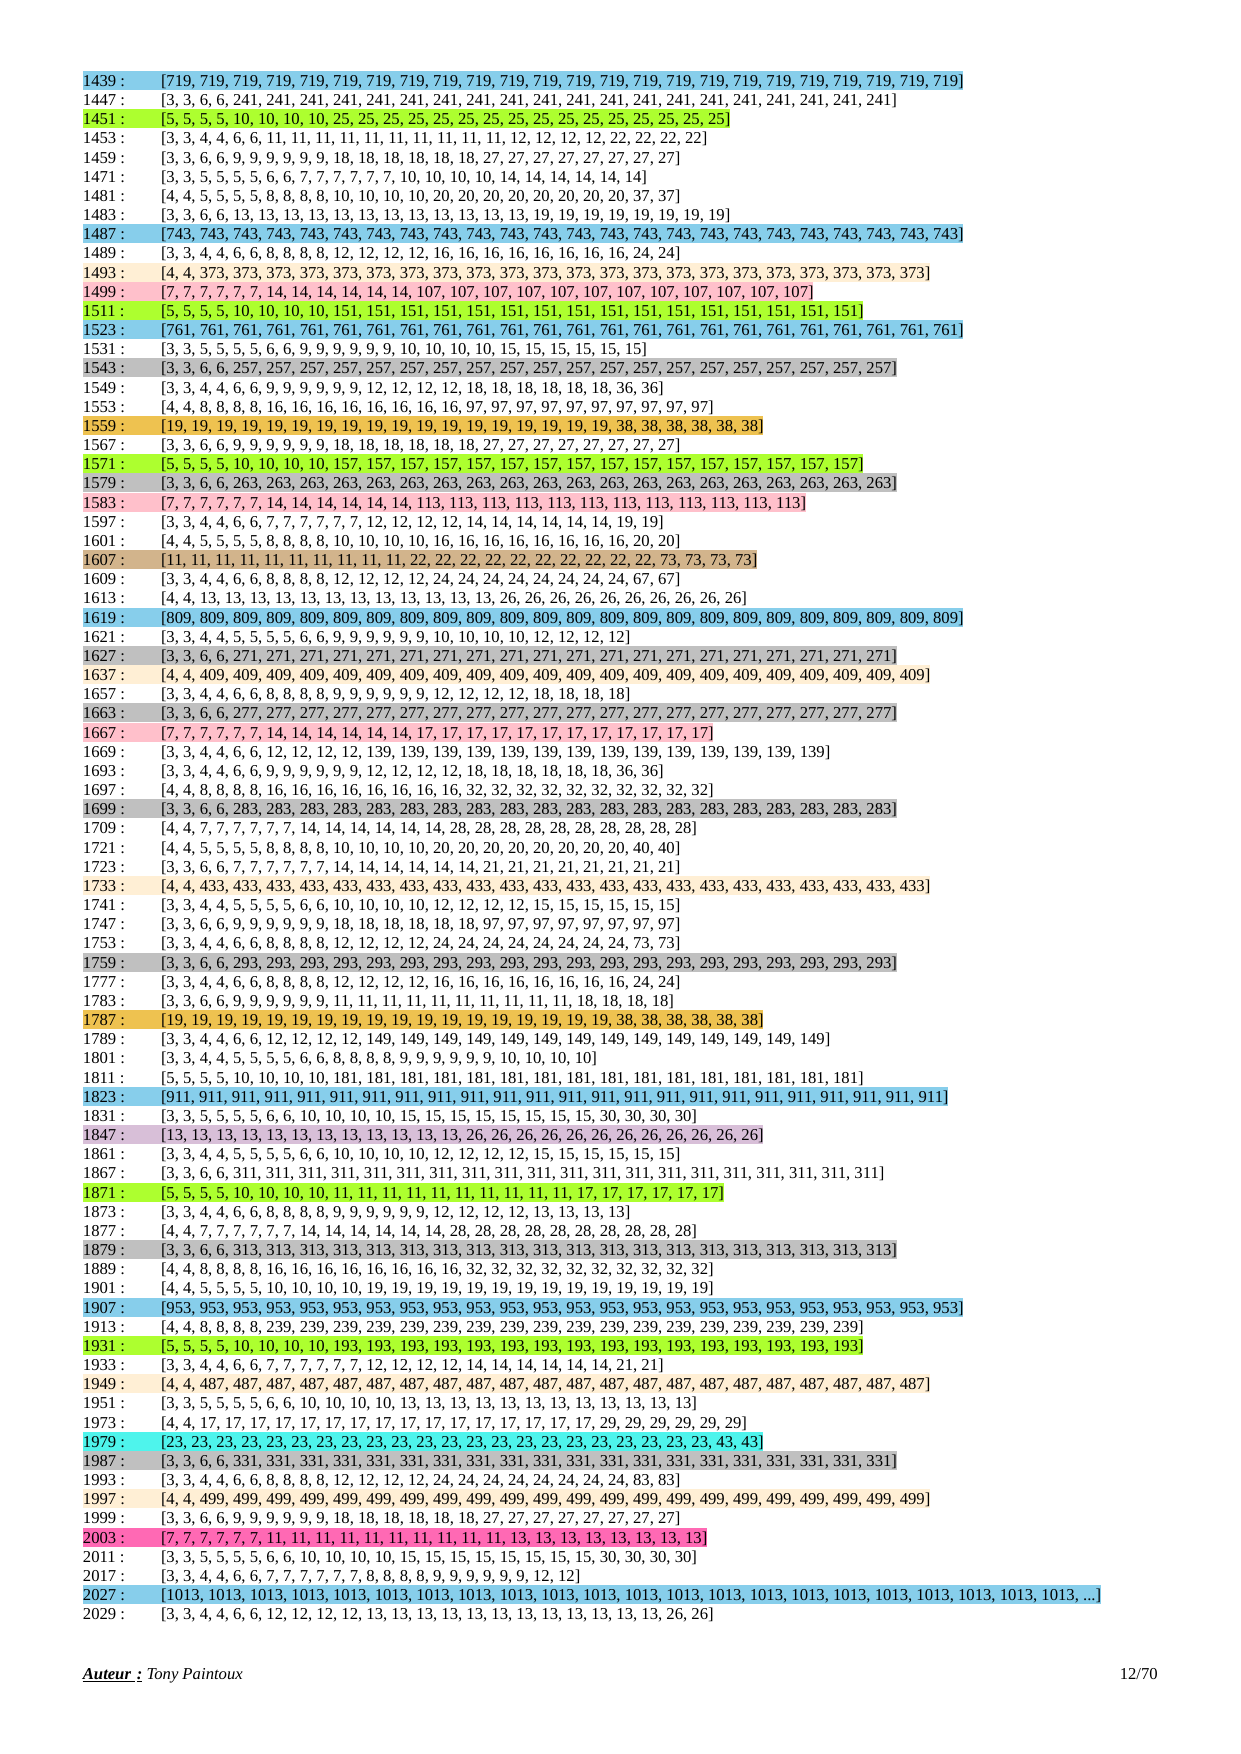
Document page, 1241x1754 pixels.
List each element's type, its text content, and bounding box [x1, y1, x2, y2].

text 1601 : [4, 4, 5, 5, 5, 5, 8, 8, 8, 8, 10, 10, 10, 10, 16, 16, 16, 16, 16, 16, 16, 16, 20, 20] [83, 531, 1157, 550]
text 1907 : [953, 953, 953, 953, 953, 953, 953, 953, 953, 953, 953, 953, 953, 953, 953, 953, 953, 953, 953, 953, 953, 953, 953, 953] [83, 1297, 1157, 1317]
text 1867 : [3, 3, 6, 6, 311, 311, 311, 311, 311, 311, 311, 311, 311, 311, 311, 311, 311, 311, 311, 311, 311, 311, 311, 311] [83, 1163, 1157, 1182]
text 1669 : [3, 3, 4, 4, 6, 6, 12, 12, 12, 12, 139, 139, 139, 139, 139, 139, 139, 139, 139, 139, 139, 139, 139, 139] [83, 742, 1157, 761]
text 1997 : [4, 4, 499, 499, 499, 499, 499, 499, 499, 499, 499, 499, 499, 499, 499, 499, 499, 499, 499, 499, 499, 499, 499, 499] [83, 1489, 1157, 1508]
text 1879 : [3, 3, 6, 6, 313, 313, 313, 313, 313, 313, 313, 313, 313, 313, 313, 313, 313, 313, 313, 313, 313, 313, 313, 313] [83, 1240, 1157, 1259]
text 1571 : [5, 5, 5, 5, 10, 10, 10, 10, 157, 157, 157, 157, 157, 157, 157, 157, 157, 157, 157, 157, 157, 157, 157, 157] [83, 454, 1157, 473]
text 1993 : [3, 3, 4, 4, 6, 6, 8, 8, 8, 8, 12, 12, 12, 12, 24, 24, 24, 24, 24, 24, 24, 24, 83, 83] [83, 1470, 1157, 1489]
text 1667 : [7, 7, 7, 7, 7, 7, 14, 14, 14, 14, 14, 14, 17, 17, 17, 17, 17, 17, 17, 17, 17, 17, 17, 17] [83, 722, 1157, 742]
text 1447 : [3, 3, 6, 6, 241, 241, 241, 241, 241, 241, 241, 241, 241, 241, 241, 241, 241, 241, 241, 241, 241, 241, 241, 241] [83, 90, 1157, 109]
text 1439 : [719, 719, 719, 719, 719, 719, 719, 719, 719, 719, 719, 719, 719, 719, 719, 719, 719, 719, 719, 719, 719, 719, 719, 719] [83, 71, 1157, 90]
text 1831 : [3, 3, 5, 5, 5, 5, 6, 6, 10, 10, 10, 10, 15, 15, 15, 15, 15, 15, 15, 15, 30, 30, 30, 30] [83, 1106, 1157, 1125]
text 1847 : [13, 13, 13, 13, 13, 13, 13, 13, 13, 13, 13, 13, 26, 26, 26, 26, 26, 26, 26, 26, 26, 26, 26, 26] [83, 1125, 1157, 1144]
text 1579 : [3, 3, 6, 6, 263, 263, 263, 263, 263, 263, 263, 263, 263, 263, 263, 263, 263, 263, 263, 263, 263, 263, 263, 263] [83, 473, 1157, 492]
text 1759 : [3, 3, 6, 6, 293, 293, 293, 293, 293, 293, 293, 293, 293, 293, 293, 293, 293, 293, 293, 293, 293, 293, 293, 293] [83, 952, 1157, 972]
text 1487 : [743, 743, 743, 743, 743, 743, 743, 743, 743, 743, 743, 743, 743, 743, 743, 743, 743, 743, 743, 743, 743, 743, 743, 743] [83, 224, 1157, 243]
text 2011 : [3, 3, 5, 5, 5, 5, 6, 6, 10, 10, 10, 10, 15, 15, 15, 15, 15, 15, 15, 15, 30, 30, 30, 30] [83, 1547, 1157, 1566]
text 1481 : [4, 4, 5, 5, 5, 5, 8, 8, 8, 8, 10, 10, 10, 10, 20, 20, 20, 20, 20, 20, 20, 20, 37, 37] [83, 186, 1157, 205]
text 1493 : [4, 4, 373, 373, 373, 373, 373, 373, 373, 373, 373, 373, 373, 373, 373, 373, 373, 373, 373, 373, 373, 373, 373, 373] [83, 262, 1157, 282]
text 1637 : [4, 4, 409, 409, 409, 409, 409, 409, 409, 409, 409, 409, 409, 409, 409, 409, 409, 409, 409, 409, 409, 409, 409, 409] [83, 665, 1157, 684]
text 1663 : [3, 3, 6, 6, 277, 277, 277, 277, 277, 277, 277, 277, 277, 277, 277, 277, 277, 277, 277, 277, 277, 277, 277, 277] [83, 703, 1157, 722]
text 1627 : [3, 3, 6, 6, 271, 271, 271, 271, 271, 271, 271, 271, 271, 271, 271, 271, 271, 271, 271, 271, 271, 271, 271, 271] [83, 646, 1157, 665]
text 1753 : [3, 3, 4, 4, 6, 6, 8, 8, 8, 8, 12, 12, 12, 12, 24, 24, 24, 24, 24, 24, 24, 24, 73, 73] [83, 933, 1157, 952]
text 1783 : [3, 3, 6, 6, 9, 9, 9, 9, 9, 9, 11, 11, 11, 11, 11, 11, 11, 11, 11, 11, 18, 18, 18, 18] [83, 991, 1157, 1010]
text 2027 : [1013, 1013, 1013, 1013, 1013, 1013, 1013, 1013, 1013, 1013, 1013, 1013, 1013, 1013, 1013, 1013, 1013, 1013, 1013, 1013, 1013, 1013, ...] [83, 1585, 1157, 1604]
text 1709 : [4, 4, 7, 7, 7, 7, 7, 7, 14, 14, 14, 14, 14, 14, 28, 28, 28, 28, 28, 28, 28, 28, 28, 28] [83, 818, 1157, 837]
text 1741 : [3, 3, 4, 4, 5, 5, 5, 5, 6, 6, 10, 10, 10, 10, 12, 12, 12, 12, 15, 15, 15, 15, 15, 15] [83, 895, 1157, 914]
text 1597 : [3, 3, 4, 4, 6, 6, 7, 7, 7, 7, 7, 7, 12, 12, 12, 12, 14, 14, 14, 14, 14, 14, 19, 19] [83, 512, 1157, 531]
text 1699 : [3, 3, 6, 6, 283, 283, 283, 283, 283, 283, 283, 283, 283, 283, 283, 283, 283, 283, 283, 283, 283, 283, 283, 283] [83, 799, 1157, 818]
text 1613 : [4, 4, 13, 13, 13, 13, 13, 13, 13, 13, 13, 13, 13, 13, 26, 26, 26, 26, 26, 26, 26, 26, 26, 26] [83, 588, 1157, 607]
text 1523 : [761, 761, 761, 761, 761, 761, 761, 761, 761, 761, 761, 761, 761, 761, 761, 761, 761, 761, 761, 761, 761, 761, 761, 761] [83, 320, 1157, 339]
text 1877 : [4, 4, 7, 7, 7, 7, 7, 7, 14, 14, 14, 14, 14, 14, 28, 28, 28, 28, 28, 28, 28, 28, 28, 28] [83, 1221, 1157, 1240]
text 1559 : [19, 19, 19, 19, 19, 19, 19, 19, 19, 19, 19, 19, 19, 19, 19, 19, 19, 19, 38, 38, 38, 38, 38, 38] [83, 416, 1157, 435]
text 1621 : [3, 3, 4, 4, 5, 5, 5, 5, 6, 6, 9, 9, 9, 9, 9, 9, 10, 10, 10, 10, 12, 12, 12, 12] [83, 627, 1157, 646]
text 1801 : [3, 3, 4, 4, 5, 5, 5, 5, 6, 6, 8, 8, 8, 8, 9, 9, 9, 9, 9, 9, 10, 10, 10, 10] [83, 1048, 1157, 1067]
text 1823 : [911, 911, 911, 911, 911, 911, 911, 911, 911, 911, 911, 911, 911, 911, 911, 911, 911, 911, 911, 911, 911, 911, 911, 911] [83, 1087, 1157, 1106]
text 1583 : [7, 7, 7, 7, 7, 7, 14, 14, 14, 14, 14, 14, 113, 113, 113, 113, 113, 113, 113, 113, 113, 113, 113, 113] [83, 492, 1157, 512]
text 1787 : [19, 19, 19, 19, 19, 19, 19, 19, 19, 19, 19, 19, 19, 19, 19, 19, 19, 19, 38, 38, 38, 38, 38, 38] [83, 1010, 1157, 1029]
text 1901 : [4, 4, 5, 5, 5, 5, 10, 10, 10, 10, 19, 19, 19, 19, 19, 19, 19, 19, 19, 19, 19, 19, 19, 19] [83, 1278, 1157, 1297]
text 1973 : [4, 4, 17, 17, 17, 17, 17, 17, 17, 17, 17, 17, 17, 17, 17, 17, 17, 17, 29, 29, 29, 29, 29, 29] [83, 1412, 1157, 1432]
text 1933 : [3, 3, 4, 4, 6, 6, 7, 7, 7, 7, 7, 7, 12, 12, 12, 12, 14, 14, 14, 14, 14, 14, 21, 21] [83, 1355, 1157, 1374]
text 2003 : [7, 7, 7, 7, 7, 7, 11, 11, 11, 11, 11, 11, 11, 11, 11, 11, 13, 13, 13, 13, 13, 13, 13, 13] [83, 1527, 1157, 1547]
text 1697 : [4, 4, 8, 8, 8, 8, 16, 16, 16, 16, 16, 16, 16, 16, 32, 32, 32, 32, 32, 32, 32, 32, 32, 32] [83, 780, 1157, 799]
text 1499 : [7, 7, 7, 7, 7, 7, 14, 14, 14, 14, 14, 14, 107, 107, 107, 107, 107, 107, 107, 107, 107, 107, 107, 107] [83, 282, 1157, 301]
text 1721 : [4, 4, 5, 5, 5, 5, 8, 8, 8, 8, 10, 10, 10, 10, 20, 20, 20, 20, 20, 20, 20, 20, 40, 40] [83, 837, 1157, 857]
text 1693 : [3, 3, 4, 4, 6, 6, 9, 9, 9, 9, 9, 9, 12, 12, 12, 12, 18, 18, 18, 18, 18, 18, 36, 36] [83, 761, 1157, 780]
text 1567 : [3, 3, 6, 6, 9, 9, 9, 9, 9, 9, 18, 18, 18, 18, 18, 18, 27, 27, 27, 27, 27, 27, 27, 27] [83, 435, 1157, 454]
text 1811 : [5, 5, 5, 5, 10, 10, 10, 10, 181, 181, 181, 181, 181, 181, 181, 181, 181, 181, 181, 181, 181, 181, 181, 181] [83, 1067, 1157, 1087]
text 1871 : [5, 5, 5, 5, 10, 10, 10, 10, 11, 11, 11, 11, 11, 11, 11, 11, 11, 11, 17, 17, 17, 17, 17, 17] [83, 1182, 1157, 1202]
text 1657 : [3, 3, 4, 4, 6, 6, 8, 8, 8, 8, 9, 9, 9, 9, 9, 9, 12, 12, 12, 12, 18, 18, 18, 18] [83, 684, 1157, 703]
text 1873 : [3, 3, 4, 4, 6, 6, 8, 8, 8, 8, 9, 9, 9, 9, 9, 9, 12, 12, 12, 12, 13, 13, 13, 13] [83, 1202, 1157, 1221]
text 1777 : [3, 3, 4, 4, 6, 6, 8, 8, 8, 8, 12, 12, 12, 12, 16, 16, 16, 16, 16, 16, 16, 16, 24, 24] [83, 972, 1157, 991]
text 1987 : [3, 3, 6, 6, 331, 331, 331, 331, 331, 331, 331, 331, 331, 331, 331, 331, 331, 331, 331, 331, 331, 331, 331, 331] [83, 1451, 1157, 1470]
text 1511 : [5, 5, 5, 5, 10, 10, 10, 10, 151, 151, 151, 151, 151, 151, 151, 151, 151, 151, 151, 151, 151, 151, 151, 151] [83, 301, 1157, 320]
text 1609 : [3, 3, 4, 4, 6, 6, 8, 8, 8, 8, 12, 12, 12, 12, 24, 24, 24, 24, 24, 24, 24, 24, 67, 67] [83, 569, 1157, 588]
text 1951 : [3, 3, 5, 5, 5, 5, 6, 6, 10, 10, 10, 10, 13, 13, 13, 13, 13, 13, 13, 13, 13, 13, 13, 13] [83, 1393, 1157, 1412]
text 1471 : [3, 3, 5, 5, 5, 5, 6, 6, 7, 7, 7, 7, 7, 7, 10, 10, 10, 10, 14, 14, 14, 14, 14, 14] [83, 167, 1157, 186]
text 1459 : [3, 3, 6, 6, 9, 9, 9, 9, 9, 9, 18, 18, 18, 18, 18, 18, 27, 27, 27, 27, 27, 27, 27, 27] [83, 147, 1157, 167]
text 1889 : [4, 4, 8, 8, 8, 8, 16, 16, 16, 16, 16, 16, 16, 16, 32, 32, 32, 32, 32, 32, 32, 32, 32, 32] [83, 1259, 1157, 1278]
text 1747 : [3, 3, 6, 6, 9, 9, 9, 9, 9, 9, 18, 18, 18, 18, 18, 18, 97, 97, 97, 97, 97, 97, 97, 97] [83, 914, 1157, 933]
text 1453 : [3, 3, 4, 4, 6, 6, 11, 11, 11, 11, 11, 11, 11, 11, 11, 11, 12, 12, 12, 12, 22, 22, 22, 22] [83, 128, 1157, 147]
text 2029 : [3, 3, 4, 4, 6, 6, 12, 12, 12, 12, 13, 13, 13, 13, 13, 13, 13, 13, 13, 13, 13, 13, 26, 26] [83, 1604, 1157, 1623]
text 1723 : [3, 3, 6, 6, 7, 7, 7, 7, 7, 7, 14, 14, 14, 14, 14, 14, 21, 21, 21, 21, 21, 21, 21, 21] [83, 857, 1157, 876]
text 1619 : [809, 809, 809, 809, 809, 809, 809, 809, 809, 809, 809, 809, 809, 809, 809, 809, 809, 809, 809, 809, 809, 809, 809, 809] [83, 607, 1157, 627]
text 1999 : [3, 3, 6, 6, 9, 9, 9, 9, 9, 9, 18, 18, 18, 18, 18, 18, 27, 27, 27, 27, 27, 27, 27, 27] [83, 1508, 1157, 1527]
text 1861 : [3, 3, 4, 4, 5, 5, 5, 5, 6, 6, 10, 10, 10, 10, 12, 12, 12, 12, 15, 15, 15, 15, 15, 15] [83, 1144, 1157, 1163]
text 1451 : [5, 5, 5, 5, 10, 10, 10, 10, 25, 25, 25, 25, 25, 25, 25, 25, 25, 25, 25, 25, 25, 25, 25, 25] [83, 109, 1157, 128]
text 1543 : [3, 3, 6, 6, 257, 257, 257, 257, 257, 257, 257, 257, 257, 257, 257, 257, 257, 257, 257, 257, 257, 257, 257, 257] [83, 358, 1157, 377]
text 2017 : [3, 3, 4, 4, 6, 6, 7, 7, 7, 7, 7, 7, 8, 8, 8, 8, 9, 9, 9, 9, 9, 9, 12, 12] [83, 1566, 1157, 1585]
text 1979 : [23, 23, 23, 23, 23, 23, 23, 23, 23, 23, 23, 23, 23, 23, 23, 23, 23, 23, 23, 23, 23, 23, 43, 43] [83, 1432, 1157, 1451]
text 1931 : [5, 5, 5, 5, 10, 10, 10, 10, 193, 193, 193, 193, 193, 193, 193, 193, 193, 193, 193, 193, 193, 193, 193, 193] [83, 1336, 1157, 1355]
text 1789 : [3, 3, 4, 4, 6, 6, 12, 12, 12, 12, 149, 149, 149, 149, 149, 149, 149, 149, 149, 149, 149, 149, 149, 149] [83, 1029, 1157, 1048]
text 1913 : [4, 4, 8, 8, 8, 8, 239, 239, 239, 239, 239, 239, 239, 239, 239, 239, 239, 239, 239, 239, 239, 239, 239, 239] [83, 1317, 1157, 1336]
text 1489 : [3, 3, 4, 4, 6, 6, 8, 8, 8, 8, 12, 12, 12, 12, 16, 16, 16, 16, 16, 16, 16, 16, 24, 24] [83, 243, 1157, 262]
text 1531 : [3, 3, 5, 5, 5, 5, 6, 6, 9, 9, 9, 9, 9, 9, 10, 10, 10, 10, 15, 15, 15, 15, 15, 15] [83, 339, 1157, 358]
text 1949 : [4, 4, 487, 487, 487, 487, 487, 487, 487, 487, 487, 487, 487, 487, 487, 487, 487, 487, 487, 487, 487, 487, 487, 487] [83, 1374, 1157, 1393]
text 1549 : [3, 3, 4, 4, 6, 6, 9, 9, 9, 9, 9, 9, 12, 12, 12, 12, 18, 18, 18, 18, 18, 18, 36, 36] [83, 377, 1157, 397]
text 1483 : [3, 3, 6, 6, 13, 13, 13, 13, 13, 13, 13, 13, 13, 13, 13, 13, 19, 19, 19, 19, 19, 19, 19, 19] [83, 205, 1157, 224]
text 1553 : [4, 4, 8, 8, 8, 8, 16, 16, 16, 16, 16, 16, 16, 16, 97, 97, 97, 97, 97, 97, 97, 97, 97, 97] [83, 397, 1157, 416]
text 1607 : [11, 11, 11, 11, 11, 11, 11, 11, 11, 11, 22, 22, 22, 22, 22, 22, 22, 22, 22, 22, 73, 73, 73, 73] [83, 550, 1157, 569]
text 1733 : [4, 4, 433, 433, 433, 433, 433, 433, 433, 433, 433, 433, 433, 433, 433, 433, 433, 433, 433, 433, 433, 433, 433, 433] [83, 876, 1157, 895]
